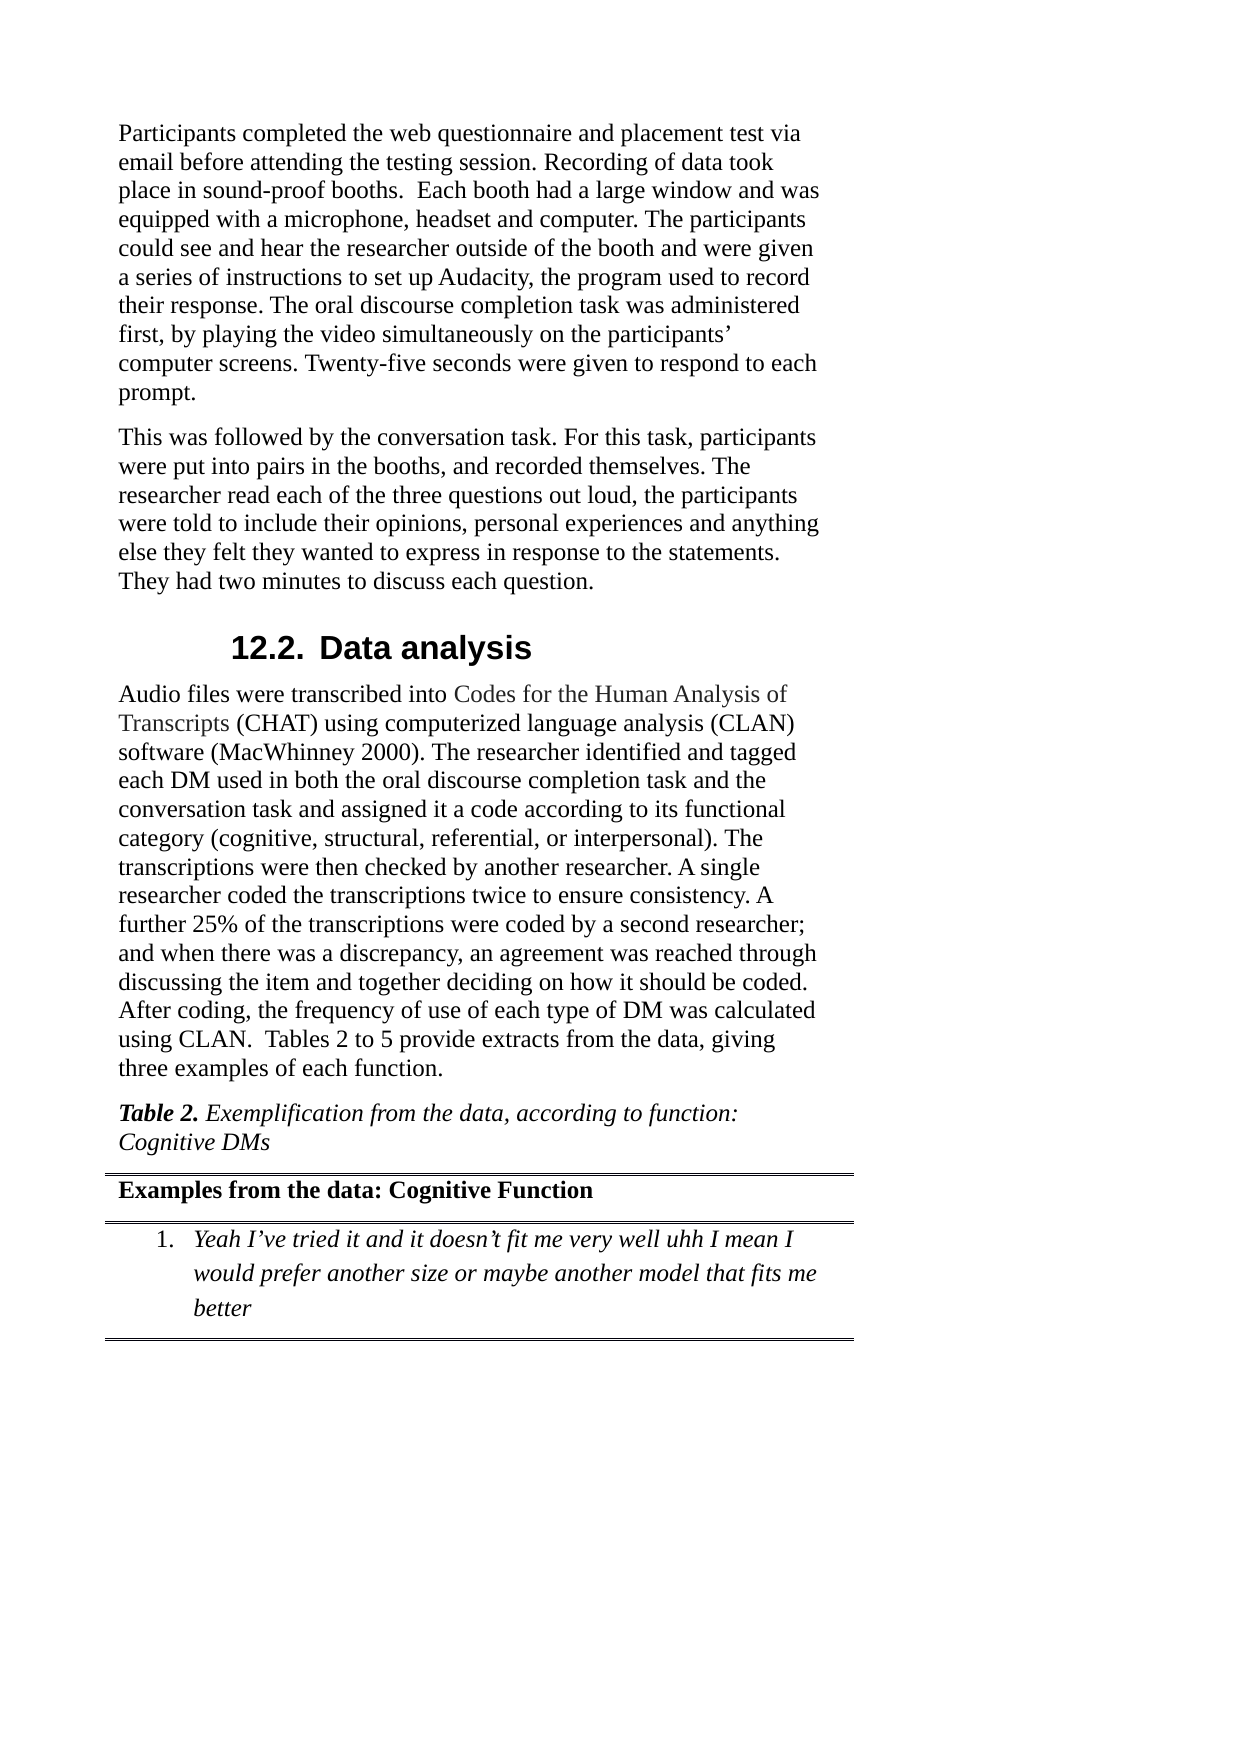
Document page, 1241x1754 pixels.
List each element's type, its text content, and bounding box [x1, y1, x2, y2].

list Data analysis [231, 628, 827, 667]
table_cell Yeah I’ve tried it and it doesn’t fit me very well uhh I mean I would prefer another size or maybe another model that fits me better Please I’m not really well here ahh could you leave me alone for a minute please? It’s like I’m a bit sick and I don’t feel well I need some loneliness to recover myself please. Umm well ahh I’m not sure it looks nice but I wouldn’t wear it [105, 1224, 854, 1337]
text Participants completed the web questionnaire and placement test via email before attending the testing session. Recording of data took place in sound-proof booths. Each booth had a large window and was equipped with a microphone, headset and computer. The participants could see and hear the researcher outside of the booth and were given a series of instructions to set up Audacity, the program used to record their response. The oral discourse completion task was administered first, by playing the video simultaneously on the participants’ computer screens. Twenty-five seconds were given to respond to each prompt. [118, 118, 827, 406]
text Audio files were transcribed into Codes for the Human Analysis of Transcripts (CHAT) using computerized language analysis (CLAN) software (MacWhinney 2000). The researcher identified and tagged each DM used in both the oral discourse completion task and the conversation task and assigned it a code according to its functional category (cognitive, structural, referential, or interpersonal). The transcriptions were then checked by another researcher. A single researcher coded the transcriptions twice to ensure consistency. A further 25% of the transcriptions were coded by a second researcher; and when there was a discrepancy, an agreement was reached through discussing the item and together deciding on how it should be coded. After coding, the frequency of use of each type of DM was calculated using CLAN. Tables 2 to 5 provide extracts from the data, giving three examples of each function. [118, 679, 827, 1082]
table_header Examples from the data: Cognitive Function [105, 1176, 854, 1221]
text This was followed by the conversation task. For this task, participants were put into pairs in the booths, and recorded themselves. The researcher read each of the three questions out loud, the participants were told to include their opinions, personal experiences and anything else they felt they wanted to express in response to the statements. They had two minutes to discuss each question. [118, 422, 827, 595]
text Table 2. Exemplification from the data, according to function: Cognitive DMs [118, 1098, 827, 1156]
